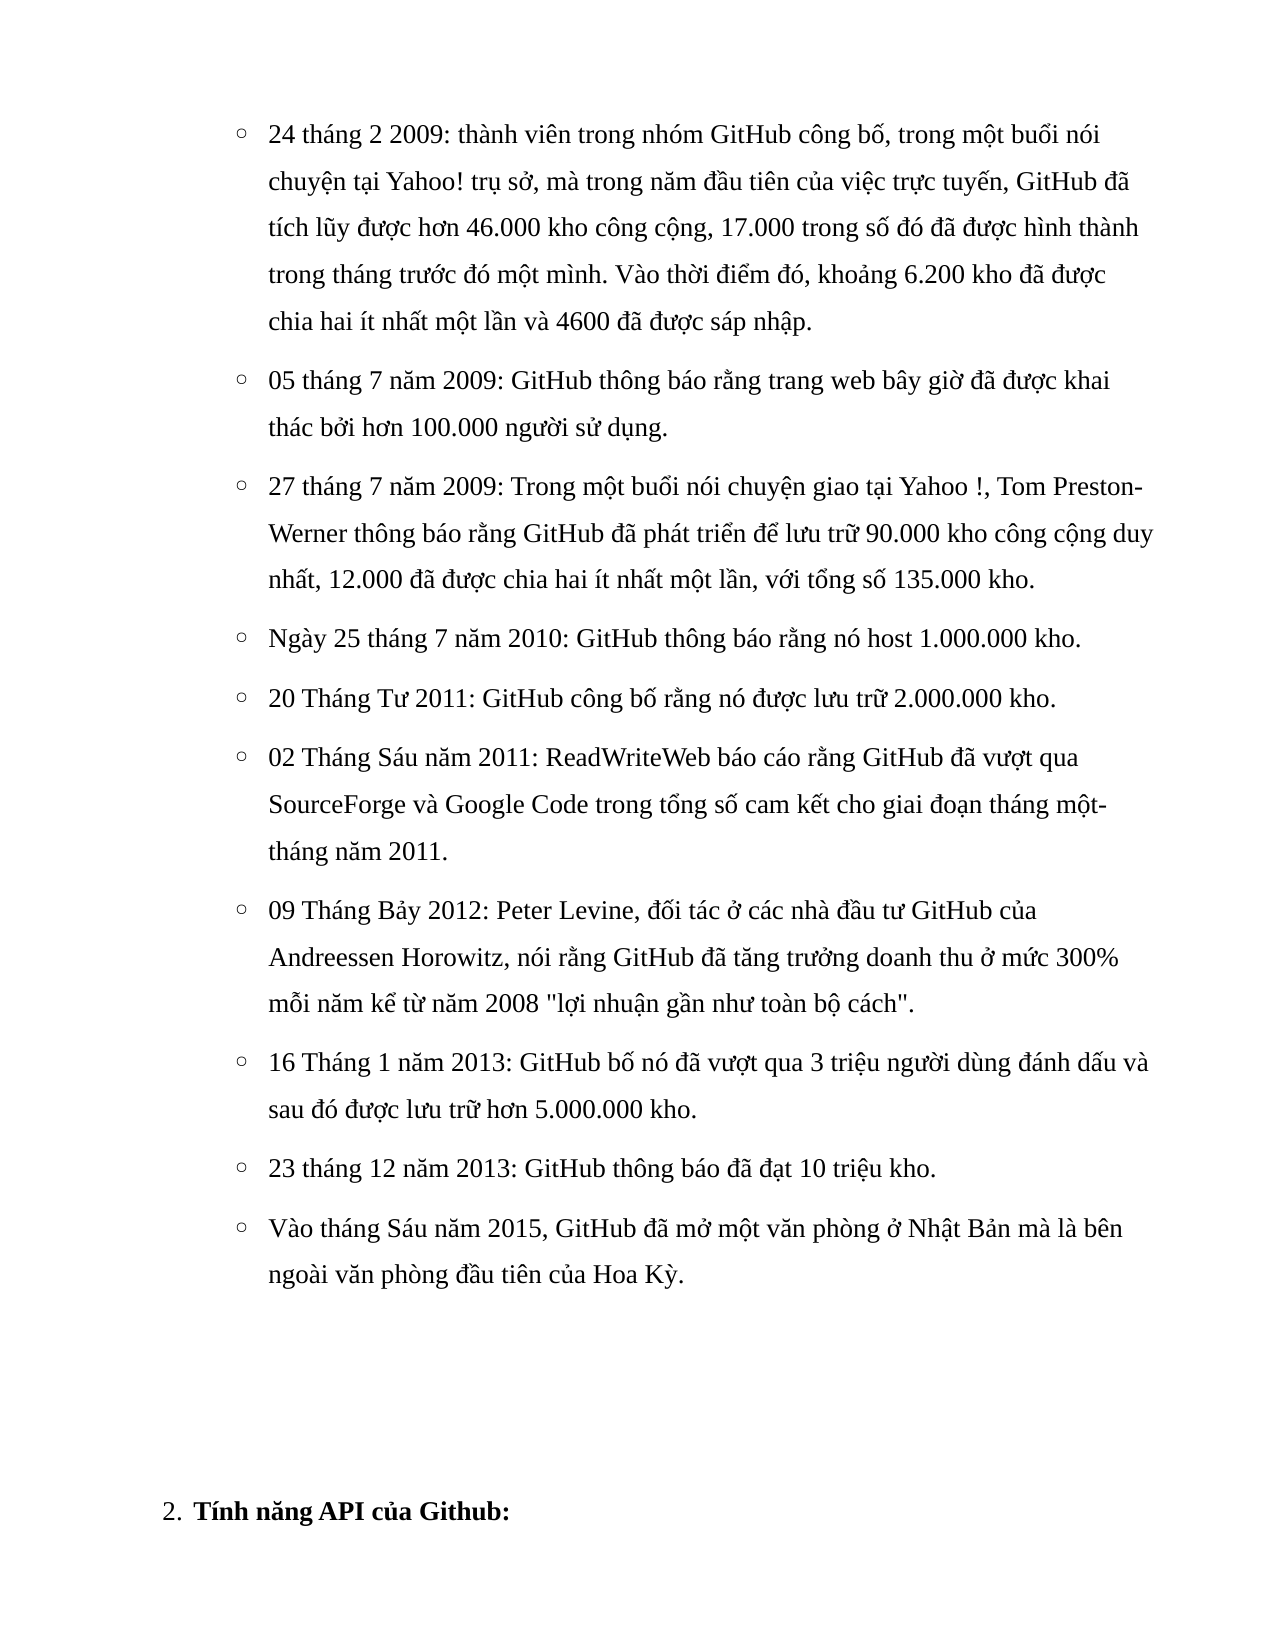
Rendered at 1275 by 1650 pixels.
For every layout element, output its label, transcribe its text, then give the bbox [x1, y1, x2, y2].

list 24 tháng 2 2009: thành viên trong nhóm GitHub công bố, trong một buổi nói chuyện tại Yahoo! trụ sở, mà trong năm đầu tiên của việc trực tuyến, GitHub đã tích lũy được hơn 46.000 kho công cộng, 17.000 trong số đó đã được hình thành trong tháng trước đó một mình. Vào thời điểm đó, khoảng 6.200 kho đã được chia hai ít nhất một lần và 4600 đã được sáp nhập. [231, 118, 1157, 336]
list Ngày 25 tháng 7 năm 2010: GitHub thông báo rằng nó host 1.000.000 kho. [231, 623, 1157, 654]
list 02 Tháng Sáu năm 2011: ReadWriteWeb báo cáo rằng GitHub đã vượt qua SourceForge và Google Code trong tổng số cam kết cho giai đoạn tháng một-tháng năm 2011. [231, 741, 1157, 866]
list Tính năng API của Github: [156, 1495, 1157, 1526]
list 09 Tháng Bảy 2012: Peter Levine, đối tác ở các nhà đầu tư GitHub của Andreessen Horowitz, nói rằng GitHub đã tăng trưởng doanh thu ở mức 300% mỗi năm kể từ năm 2008 "lợi nhuận gần như toàn bộ cách". [231, 894, 1157, 1018]
list 20 Tháng Tư 2011: GitHub công bố rằng nó được lưu trữ 2.000.000 kho. [231, 682, 1157, 713]
list 16 Tháng 1 năm 2013: GitHub bố nó đã vượt qua 3 triệu người dùng đánh dấu và sau đó được lưu trữ hơn 5.000.000 kho. [231, 1047, 1157, 1124]
list 05 tháng 7 năm 2009: GitHub thông báo rằng trang web bây giờ đã được khai thác bởi hơn 100.000 người sử dụng. [231, 364, 1157, 442]
list 27 tháng 7 năm 2009: Trong một buổi nói chuyện giao tại Yahoo !, Tom Preston-Werner thông báo rằng GitHub đã phát triển để lưu trữ 90.000 kho công cộng duy nhất, 12.000 đã được chia hai ít nhất một lần, với tổng số 135.000 kho. [231, 470, 1157, 594]
list 23 tháng 12 năm 2013: GitHub thông báo đã đạt 10 triệu kho. [231, 1152, 1157, 1184]
list Vào tháng Sáu năm 2015, GitHub đã mở một văn phòng ở Nhật Bản mà là bên ngoài văn phòng đầu tiên của Hoa Kỳ. [231, 1212, 1157, 1290]
